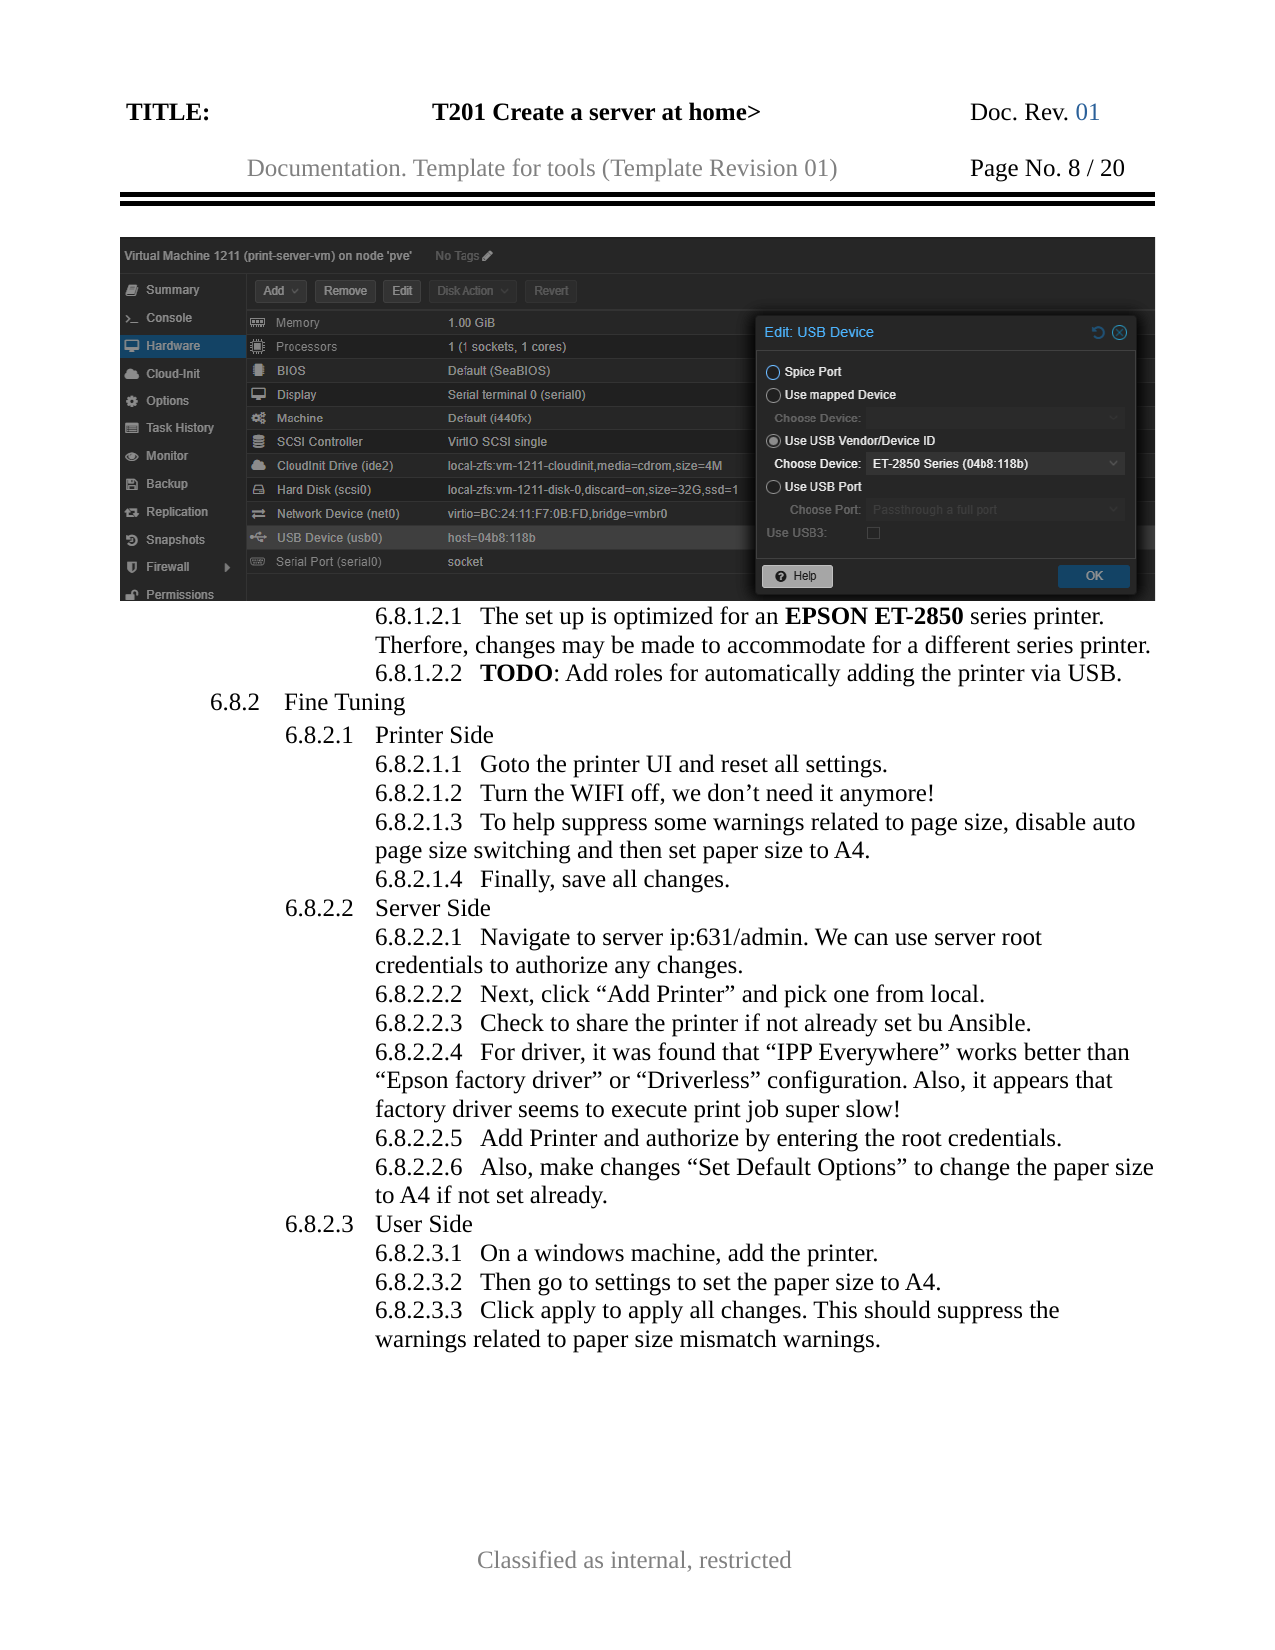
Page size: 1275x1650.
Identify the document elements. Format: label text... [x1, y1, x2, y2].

subtitle User Side [285, 1209, 1155, 1238]
subtitle Turn the WIFI off, we don’t need it anymore! [375, 778, 1155, 807]
subtitle Finally, save all changes. [375, 864, 1155, 893]
subtitle Add Printer and authorize by entering the root credentials. [375, 1123, 1155, 1152]
subtitle On a windows machine, add the printer. [375, 1238, 1155, 1267]
subtitle Navigate to server ip:631/admin. We can use server root credentials to authorize any changes. [375, 922, 1155, 979]
subtitle For driver, it was found that “IPP Everywhere” works better than “Epson factory driver” or “Driverless” configuration. Also, it appears that factory driver seems to execute print job super slow! [375, 1037, 1155, 1123]
subtitle Printer Side [285, 720, 1155, 749]
subtitle Fine Tuning [210, 687, 1155, 716]
subtitle Also, make changes “Set Default Options” to change the paper size to A4 if not set already. [375, 1152, 1155, 1209]
subtitle Next, click “Add Printer” and pick one from local. [375, 979, 1155, 1008]
subtitle Goto the printer UI and reset all settings. [375, 749, 1155, 778]
subtitle The set up is optimized for an EPSON ET-2850 series printer. Therfore, changes may be made to accommodate for a different series printer. [375, 601, 1155, 658]
subtitle Server Side [285, 893, 1155, 922]
subtitle Check to share the printer if not already set bu Ansible. [375, 1008, 1155, 1037]
subtitle To help suppress some warnings related to page size, disable auto page size switching and then set paper size to A4. [375, 807, 1155, 864]
subtitle TODO: Add roles for automatically adding the printer via USB. [375, 658, 1155, 687]
subtitle Click apply to apply all changes. This should suppress the warnings related to paper size mismatch warnings. [375, 1295, 1155, 1353]
picture [120, 237, 1155, 601]
subtitle Then go to settings to set the paper size to A4. [375, 1267, 1155, 1295]
